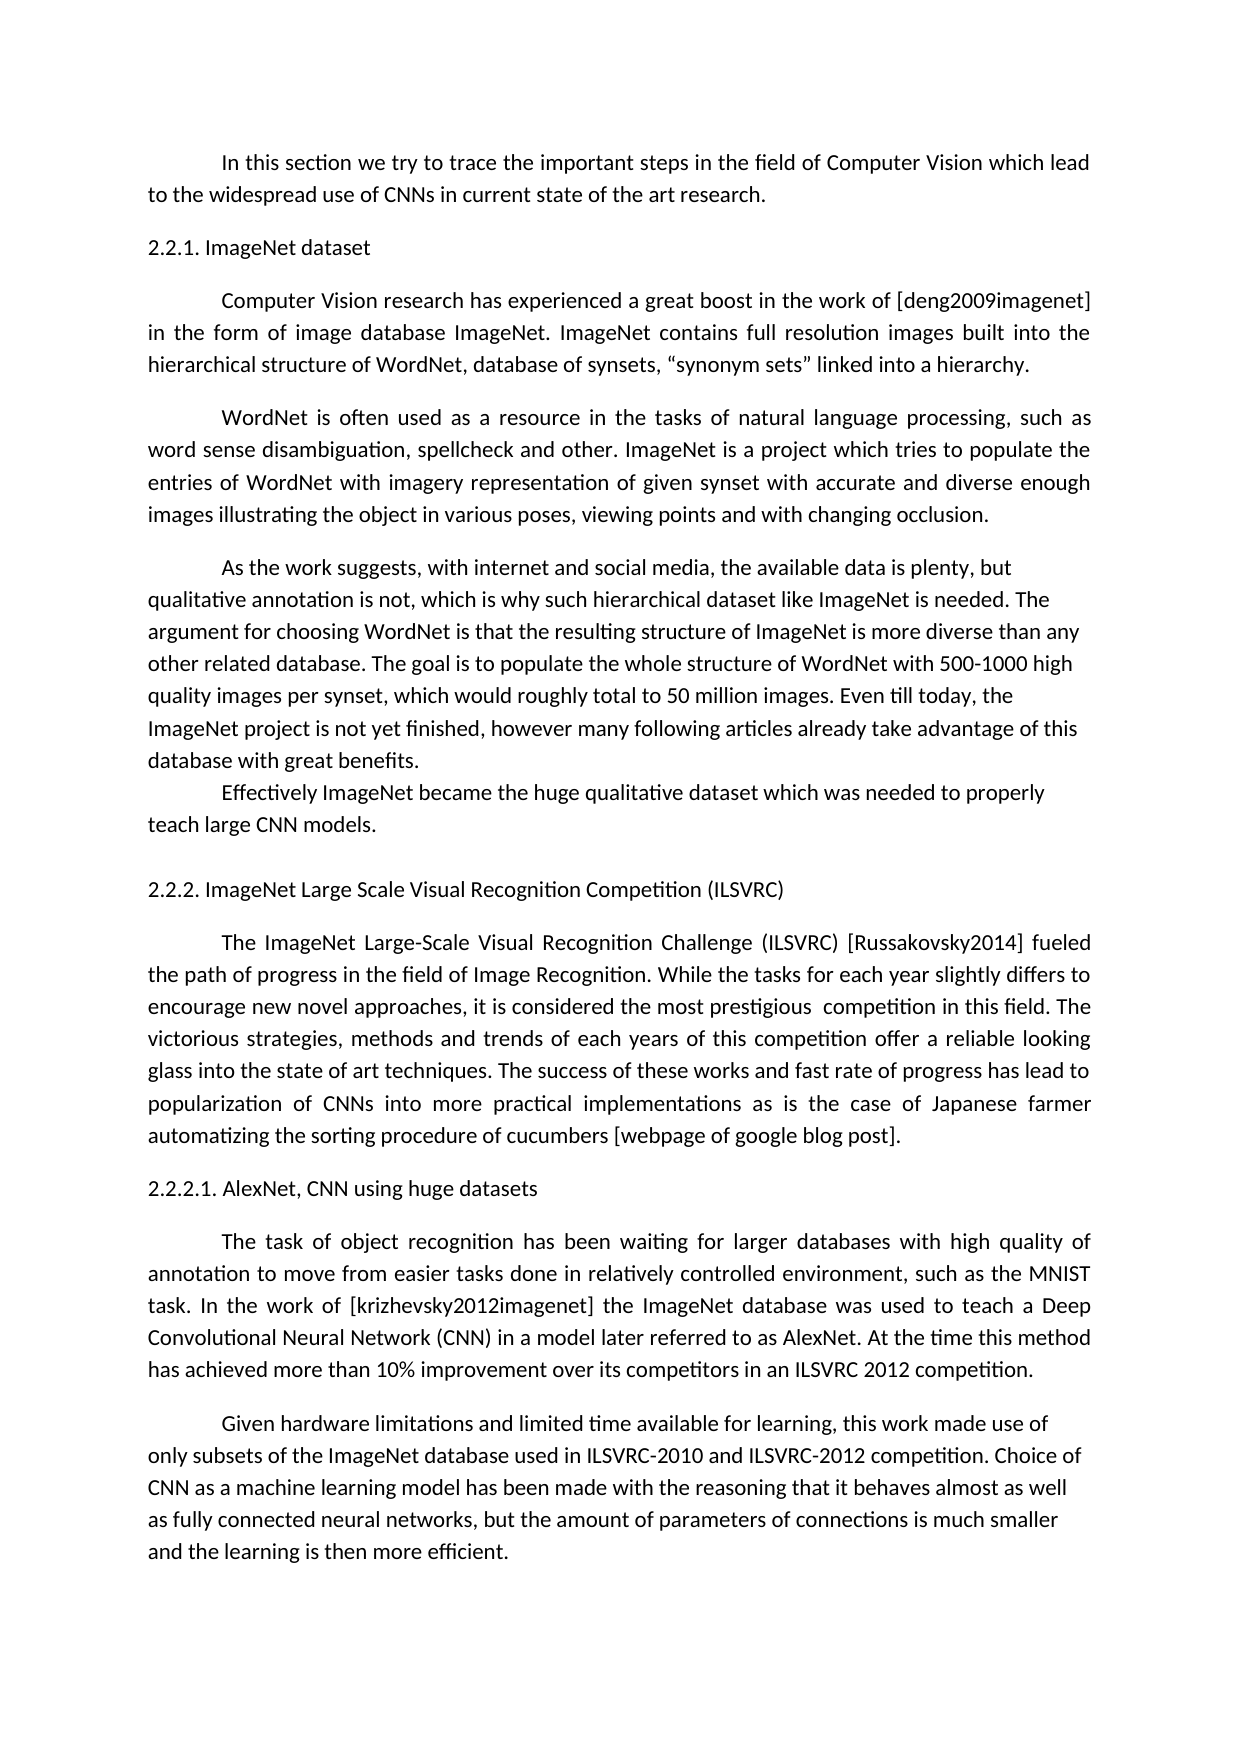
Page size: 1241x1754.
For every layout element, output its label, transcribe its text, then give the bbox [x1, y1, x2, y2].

text The task of object recognition has been waiting for larger databases with high quality of annotation to move from easier tasks done in relatively controlled environment, such as the MNIST task. In the work of [krizhevsky2012imagenet] the ImageNet database was used to teach a Deep Convolutional Neural Network (CNN) in a model later referred to as AlexNet. At the time this method has achieved more than 10% improvement over its competitors in an ILSVRC 2012 competition. [148, 1227, 1093, 1384]
text In this section we try to trace the important steps in the field of Computer Vision which lead to the widespread use of CNNs in current state of the art research. [148, 148, 1093, 208]
text As the work suggests, with internet and social media, the available data is plenty, but qualitative annotation is not, which is why such hierarchical dataset like ImageNet is needed. The argument for choosing WordNet is that the resulting structure of ImageNet is more diverse than any other related database. The goal is to populate the whole structure of WordNet with 500-1000 high quality images per synset, which would roughly total to 50 million images. Even till today, the ImageNet project is not yet finished, however many following articles already take advantage of this database with great benefits. [148, 553, 1093, 774]
text Effectively ImageNet became the huge qualitative dataset which was needed to properly teach large CNN models. [148, 778, 1093, 838]
text WordNet is often used as a resource in the tasks of natural language processing, such as word sense disambiguation, spellcheck and other. ImageNet is a project which tries to populate the entries of WordNet with imagery representation of given synset with accurate and diverse enough images illustrating the object in various poses, viewing points and with changing occlusion. [148, 403, 1093, 528]
text The ImageNet Large-Scale Visual Recognition Challenge (ILSVRC) [Russakovsky2014] fueled the path of progress in the field of Image Recognition. While the tasks for each year slightly differs to encourage new novel approaches, it is considered the most prestigious competition in this field. The victorious strategies, methods and trends of each years of this competition offer a reliable looking glass into the state of art techniques. The success of these works and fast rate of progress has lead to popularization of CNNs into more practical implementations as is the case of Japanese farmer automatizing the sorting procedure of cucumbers [webpage of google blog post]. [148, 928, 1093, 1149]
text Computer Vision research has experienced a great boost in the work of [deng2009imagenet] in the form of image database ImageNet. ImageNet contains full resolution images built into the hierarchical structure of WordNet, database of synsets, “synonym sets” linked into a hierarchy. [148, 286, 1093, 378]
text Given hardware limitations and limited time available for learning, this work made use of only subsets of the ImageNet database used in ILSVRC-2010 and ILSVRC-2012 competition. Choice of CNN as a machine learning model has been made with the reasoning that it behaves almost as well as fully connected neural networks, but the amount of parameters of connections is much smaller and the learning is then more efficient. [148, 1409, 1093, 1565]
text 2.2.2. ImageNet Large Scale Visual Recognition Competition (ILSVRC) [148, 875, 1093, 903]
text 2.2.1. ImageNet dataset [148, 233, 1093, 261]
text 2.2.2.1. AlexNet, CNN using huge datasets [148, 1174, 1093, 1202]
